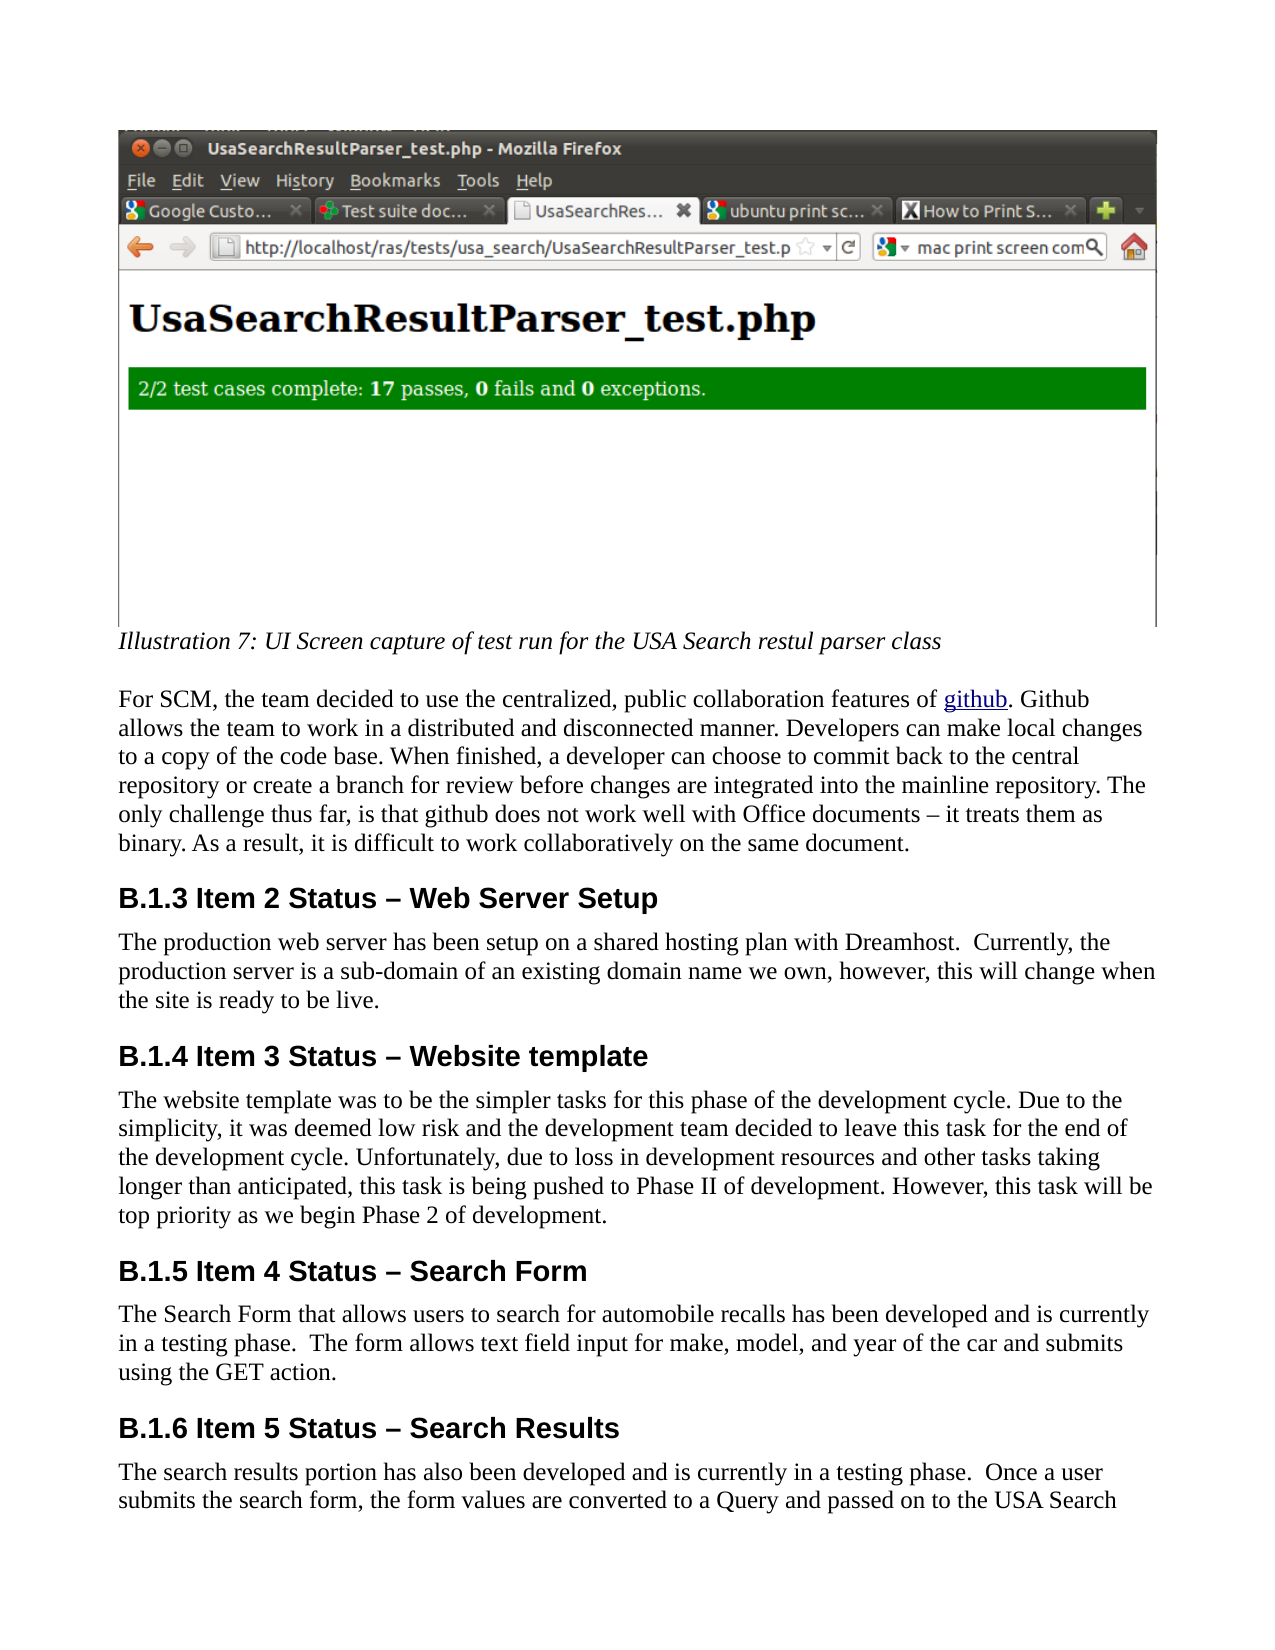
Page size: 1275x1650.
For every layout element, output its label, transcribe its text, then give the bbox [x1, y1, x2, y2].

subtitle B.1.6 Item 5 Status – Search Results [118, 1411, 1157, 1444]
text The website template was to be the simpler tasks for this phase of the development cycle. Due to the simplicity, it was deemed low risk and the development team decided to leave this task for the end of the development cycle. Unfortunately, due to loss in development resources and other tasks taking longer than anticipated, this task is being pushed to Phase II of development. However, this task will be top priority as we begin Phase 2 of development. [118, 1085, 1157, 1228]
text Illustration 7: UI Screen capture of test run for the USA Search restul parser class [118, 627, 1157, 655]
picture [118, 130, 1158, 627]
text The production web server has been setup on a shared hosting plan with Dreamhost. Currently, the production server is a sub-domain of an existing domain name we own, however, this will change when the site is ready to be live. [118, 927, 1157, 1014]
text For SCM, the team decided to use the centralized, public collaboration features of github. Github allows the team to work in a distributed and disconnected manner. Developers can make local changes to a copy of the code base. When finished, a developer can choose to commit back to the central repository or create a branch for review before changes are integrated into the mainline repository. The only challenge thus far, is that github does not work well with Office documents – it treats them as binary. As a result, it is difficult to work collaboratively on the same document. [118, 684, 1157, 856]
text The Search Form that allows users to search for automobile recalls has been developed and is currently in a testing phase. The form allows text field input for make, model, and year of the car and submits using the GET action. [118, 1299, 1157, 1386]
subtitle B.1.5 Item 4 Status – Search Form [118, 1253, 1157, 1287]
subtitle B.1.3 Item 2 Status – Web Server Setup [118, 881, 1157, 915]
subtitle B.1.4 Item 3 Status – Website template [118, 1039, 1157, 1072]
text The search results portion has also been developed and is currently in a testing phase. Once a user submits the search form, the form values are converted to a Query and passed on to the USA Search [118, 1457, 1157, 1514]
